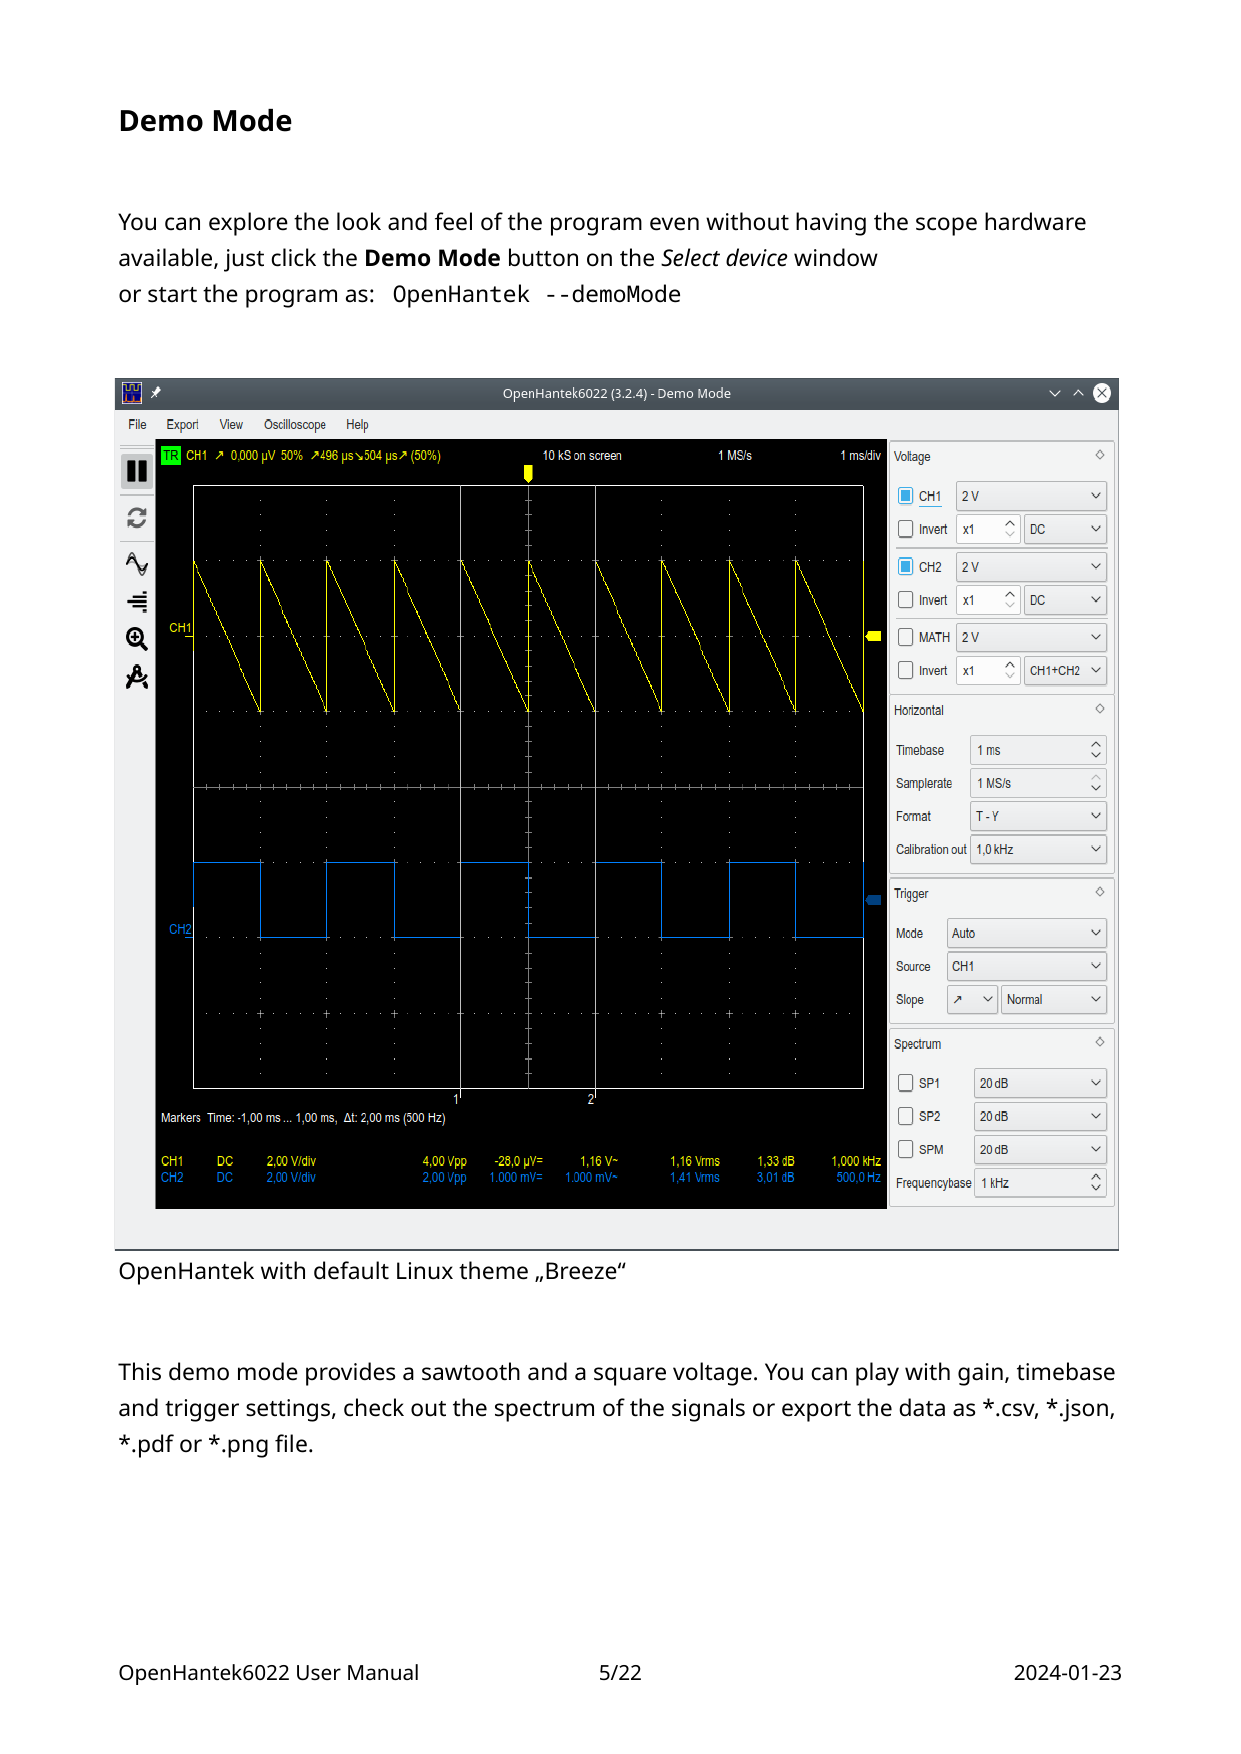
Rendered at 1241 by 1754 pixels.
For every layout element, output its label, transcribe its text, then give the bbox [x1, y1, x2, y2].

text This demo mode provides a sawtooth and a square voltage. You can play with gain, timebase and trigger settings, check out the spectrum of the signals or export the data as *.csv, *.json, *.pdf or *.png file. [118, 1356, 1122, 1459]
subtitle Demo Mode [118, 100, 1122, 140]
text OpenHantek with default Linux theme „Breeze“ [118, 1242, 1122, 1287]
picture [114, 378, 1119, 1251]
text You can explore the look and feel of the program even without having the scope hardware available, just click the Demo Mode button on the Select device window or start the program as: OpenHantek --demoMode [118, 206, 1122, 309]
